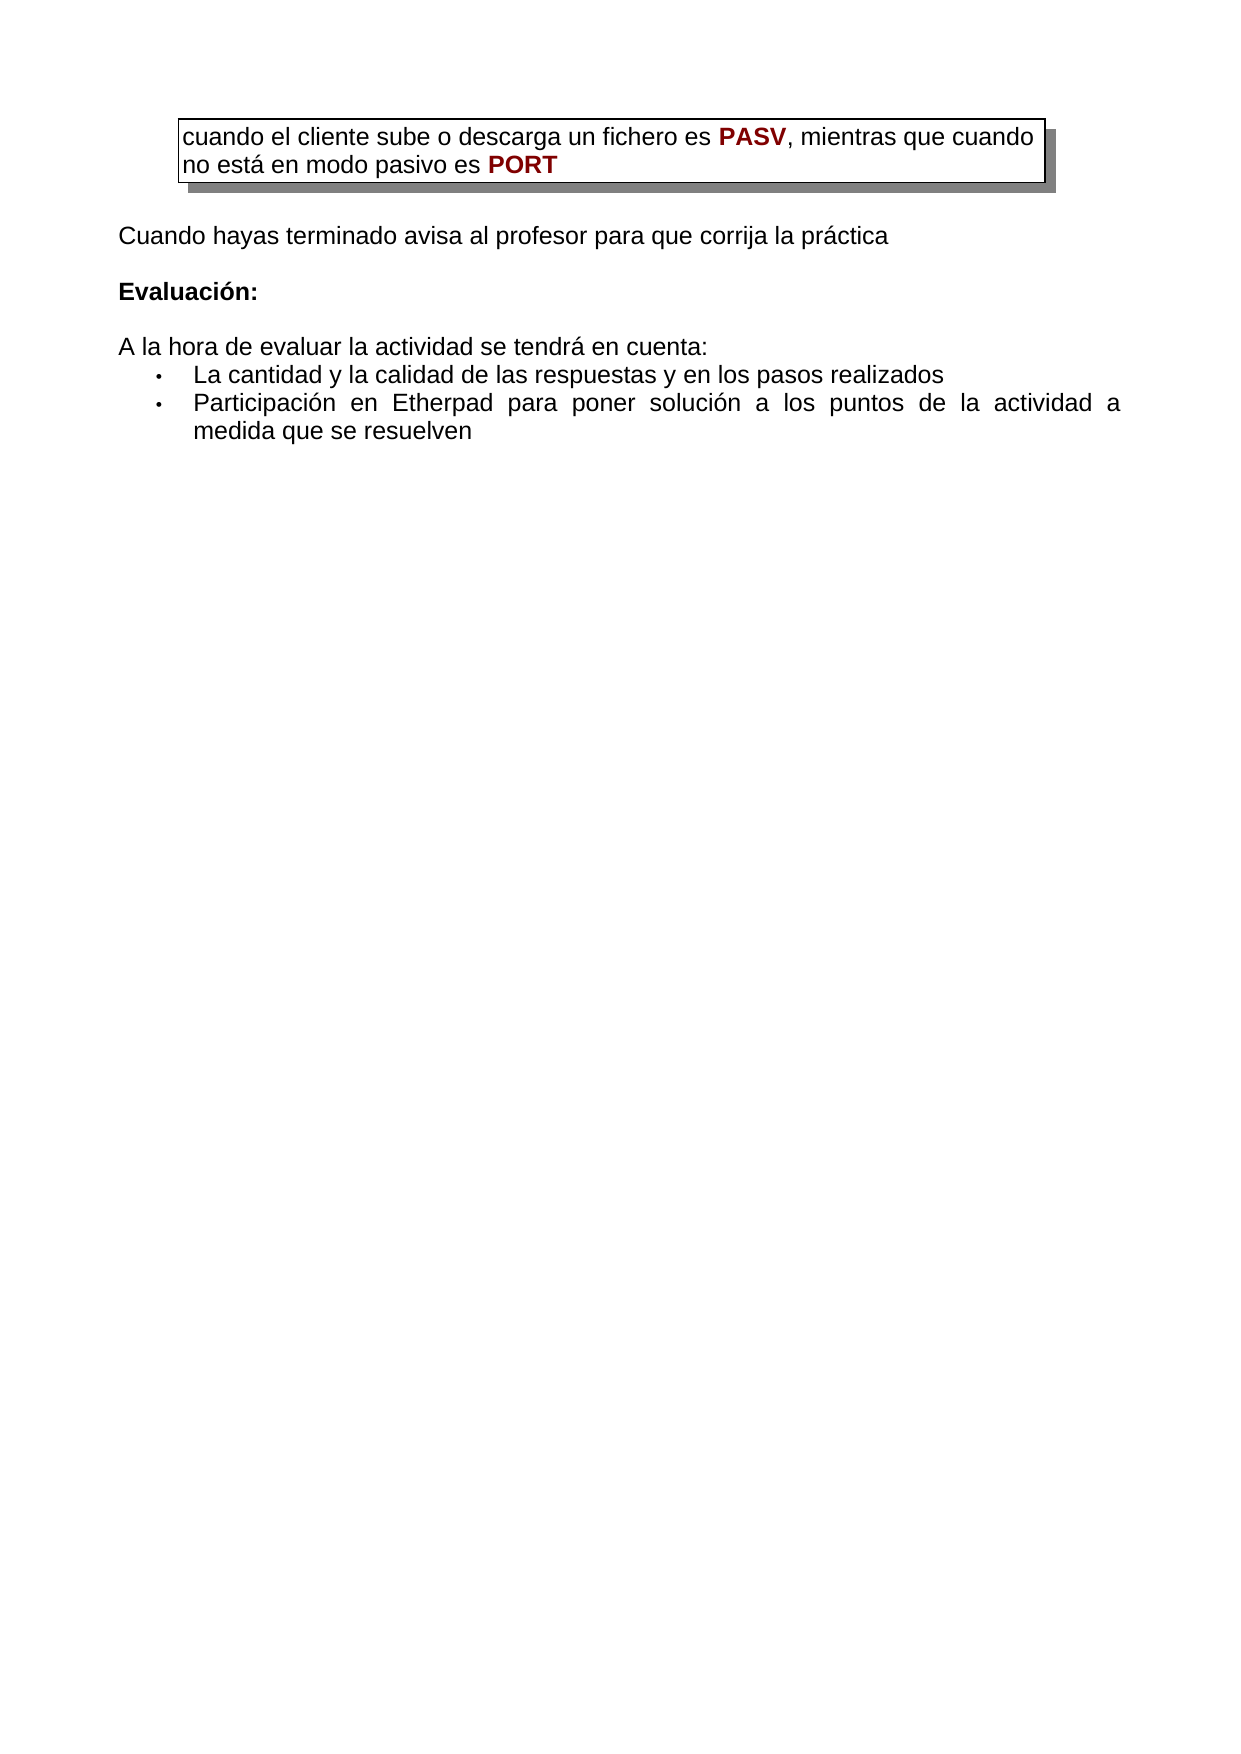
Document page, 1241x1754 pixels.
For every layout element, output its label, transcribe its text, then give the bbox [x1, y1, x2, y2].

text cuando el cliente sube o descarga un fichero es PASV, mientras que cuando no está en modo pasivo es PORT [179, 120, 1044, 182]
list Participación en Etherpad para poner solución a los puntos de la actividad a medida que se resuelven [156, 389, 1122, 445]
list La cantidad y la calidad de las respuestas y en los pasos realizados [156, 361, 1122, 389]
text Cuando hayas terminado avisa al profesor para que corrija la práctica [118, 221, 1122, 249]
text A la hora de evaluar la actividad se tendrá en cuenta: [118, 333, 1122, 361]
text Evaluación: [118, 277, 1122, 305]
